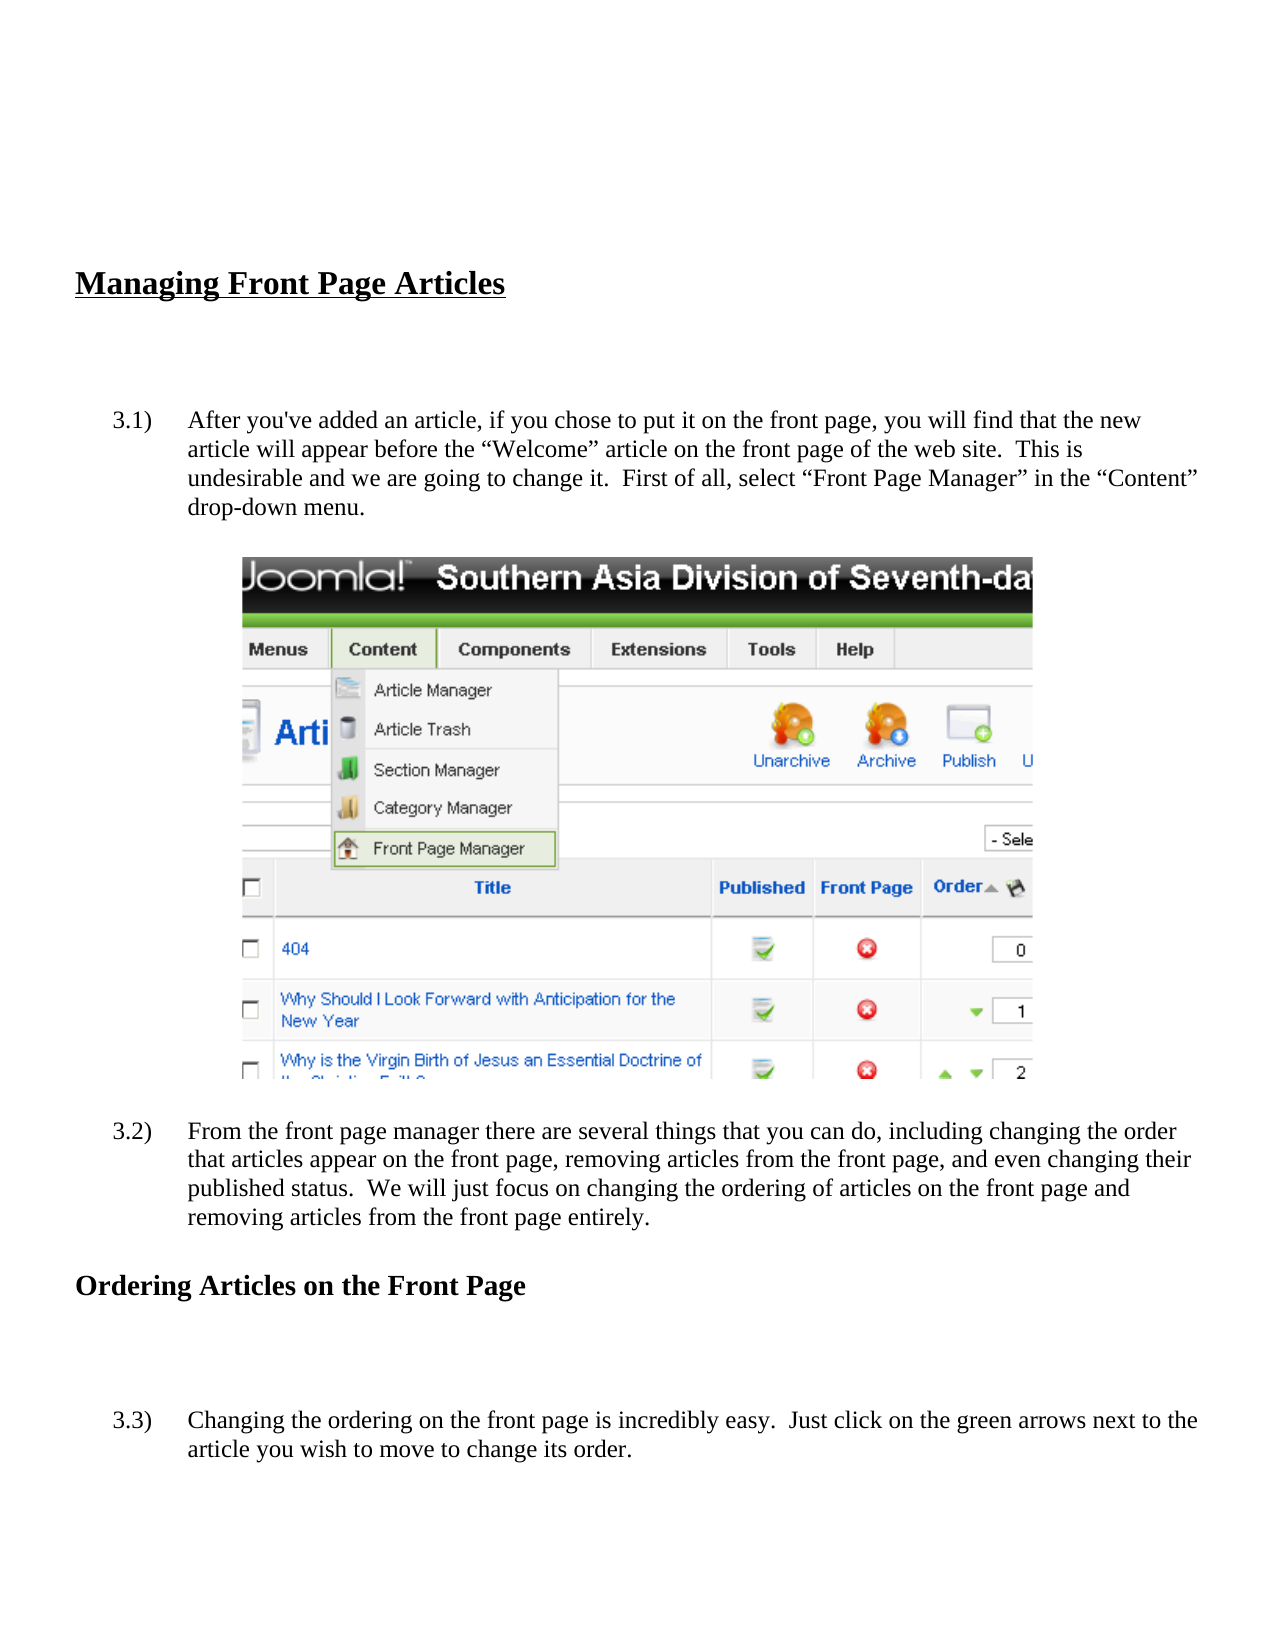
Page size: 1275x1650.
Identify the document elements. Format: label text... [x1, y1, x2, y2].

list Changing the ordering on the front page is incredibly easy. Just click on the green arrows next to the article you wish to move to change its order. [112, 1406, 1200, 1463]
subtitle Managing Front Page Articles [75, 263, 1200, 302]
subtitle Ordering Articles on the Front Page [75, 1268, 1200, 1302]
list From the front page manager there are several things that you can do, including changing the order that articles appear on the front page, removing articles from the front page, and even changing their published status. We will just focus on changing the ordering of articles on the front page and removing articles from the front page entirely. [112, 1116, 1200, 1231]
picture [242, 557, 1033, 1079]
list After you've added an article, if you chose to put it on the front page, you will find that the new article will appear before the “Welcome” article on the front page of the web site. This is undesirable and we are going to change it. First of all, select “Front Page Manager” in the “Content” drop-down menu. [112, 405, 1200, 520]
